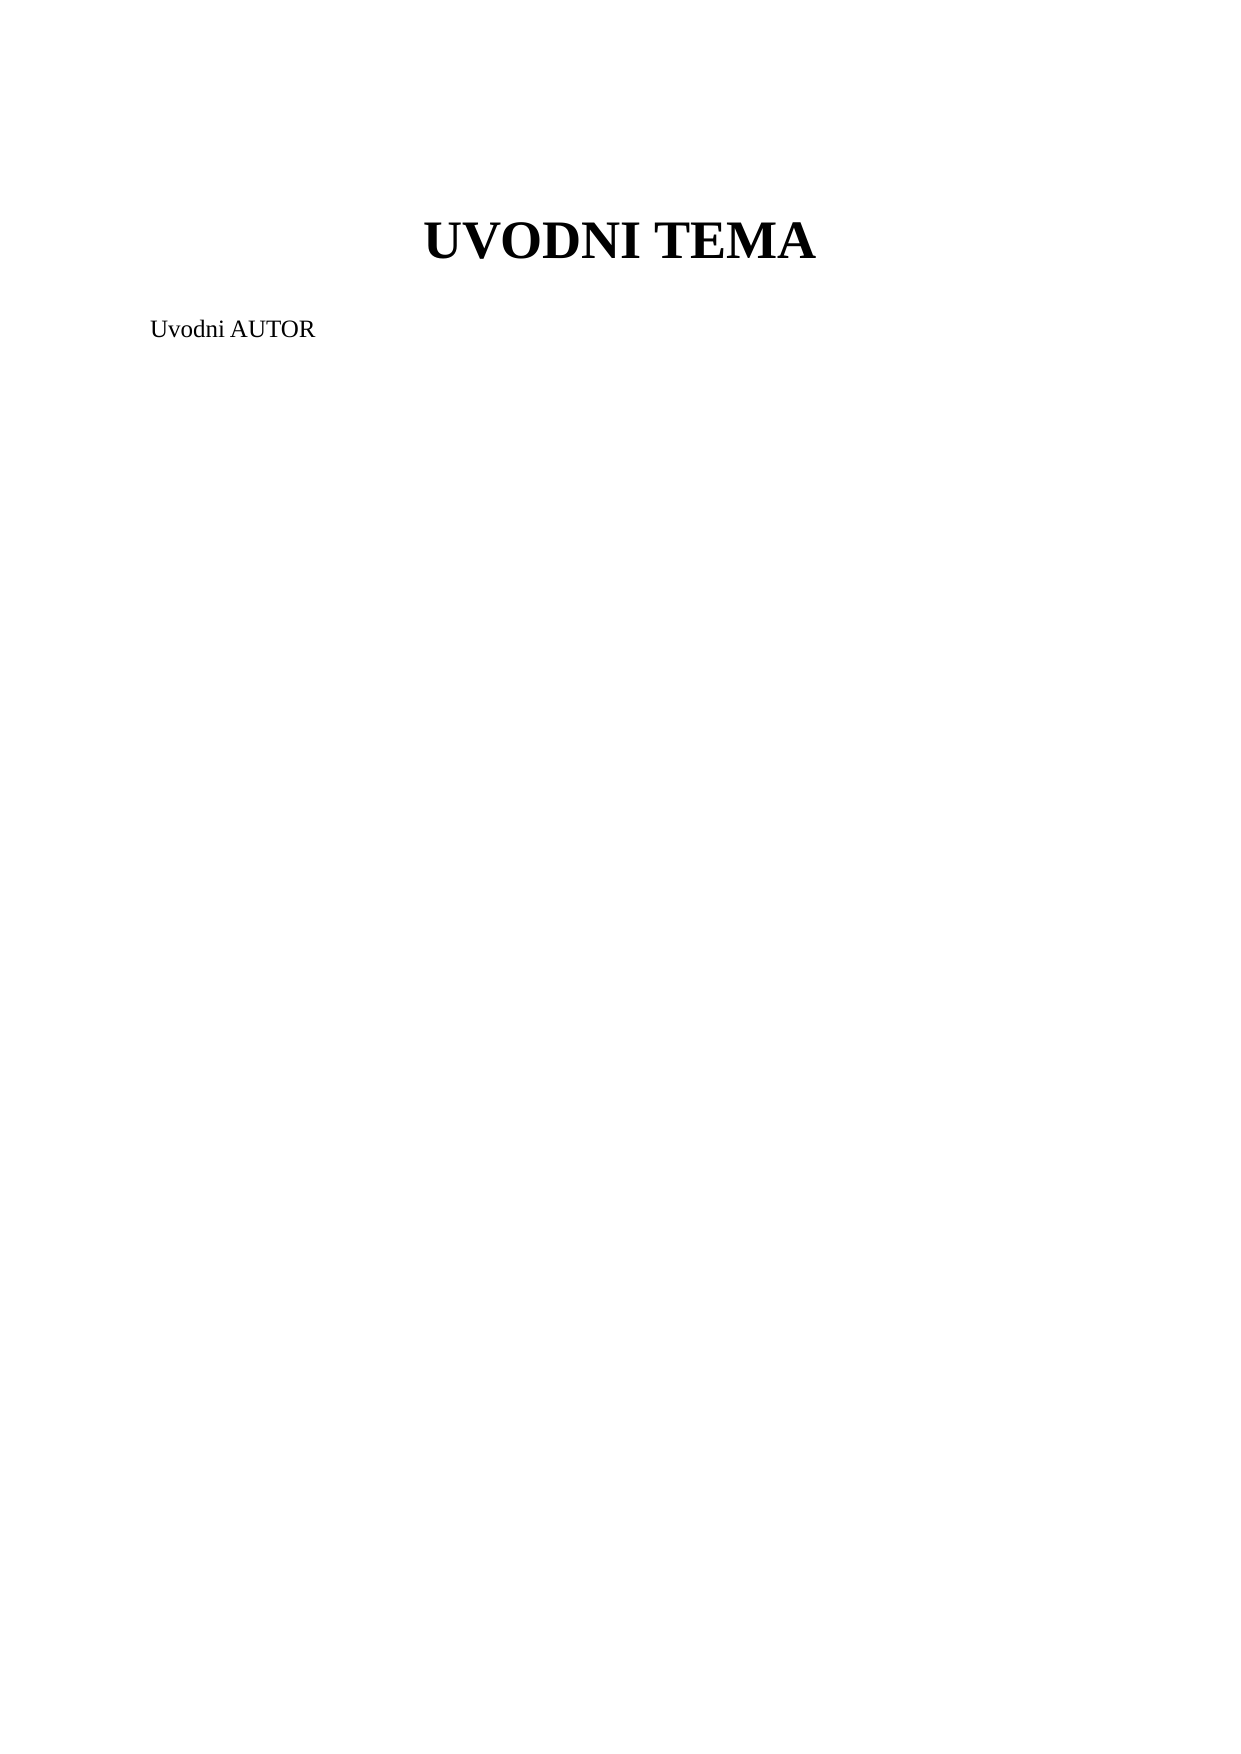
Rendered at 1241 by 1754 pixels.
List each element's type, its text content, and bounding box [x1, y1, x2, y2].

text Uvodni AUTOR [150, 314, 1090, 343]
text UVODNI TEMA [150, 208, 1090, 271]
